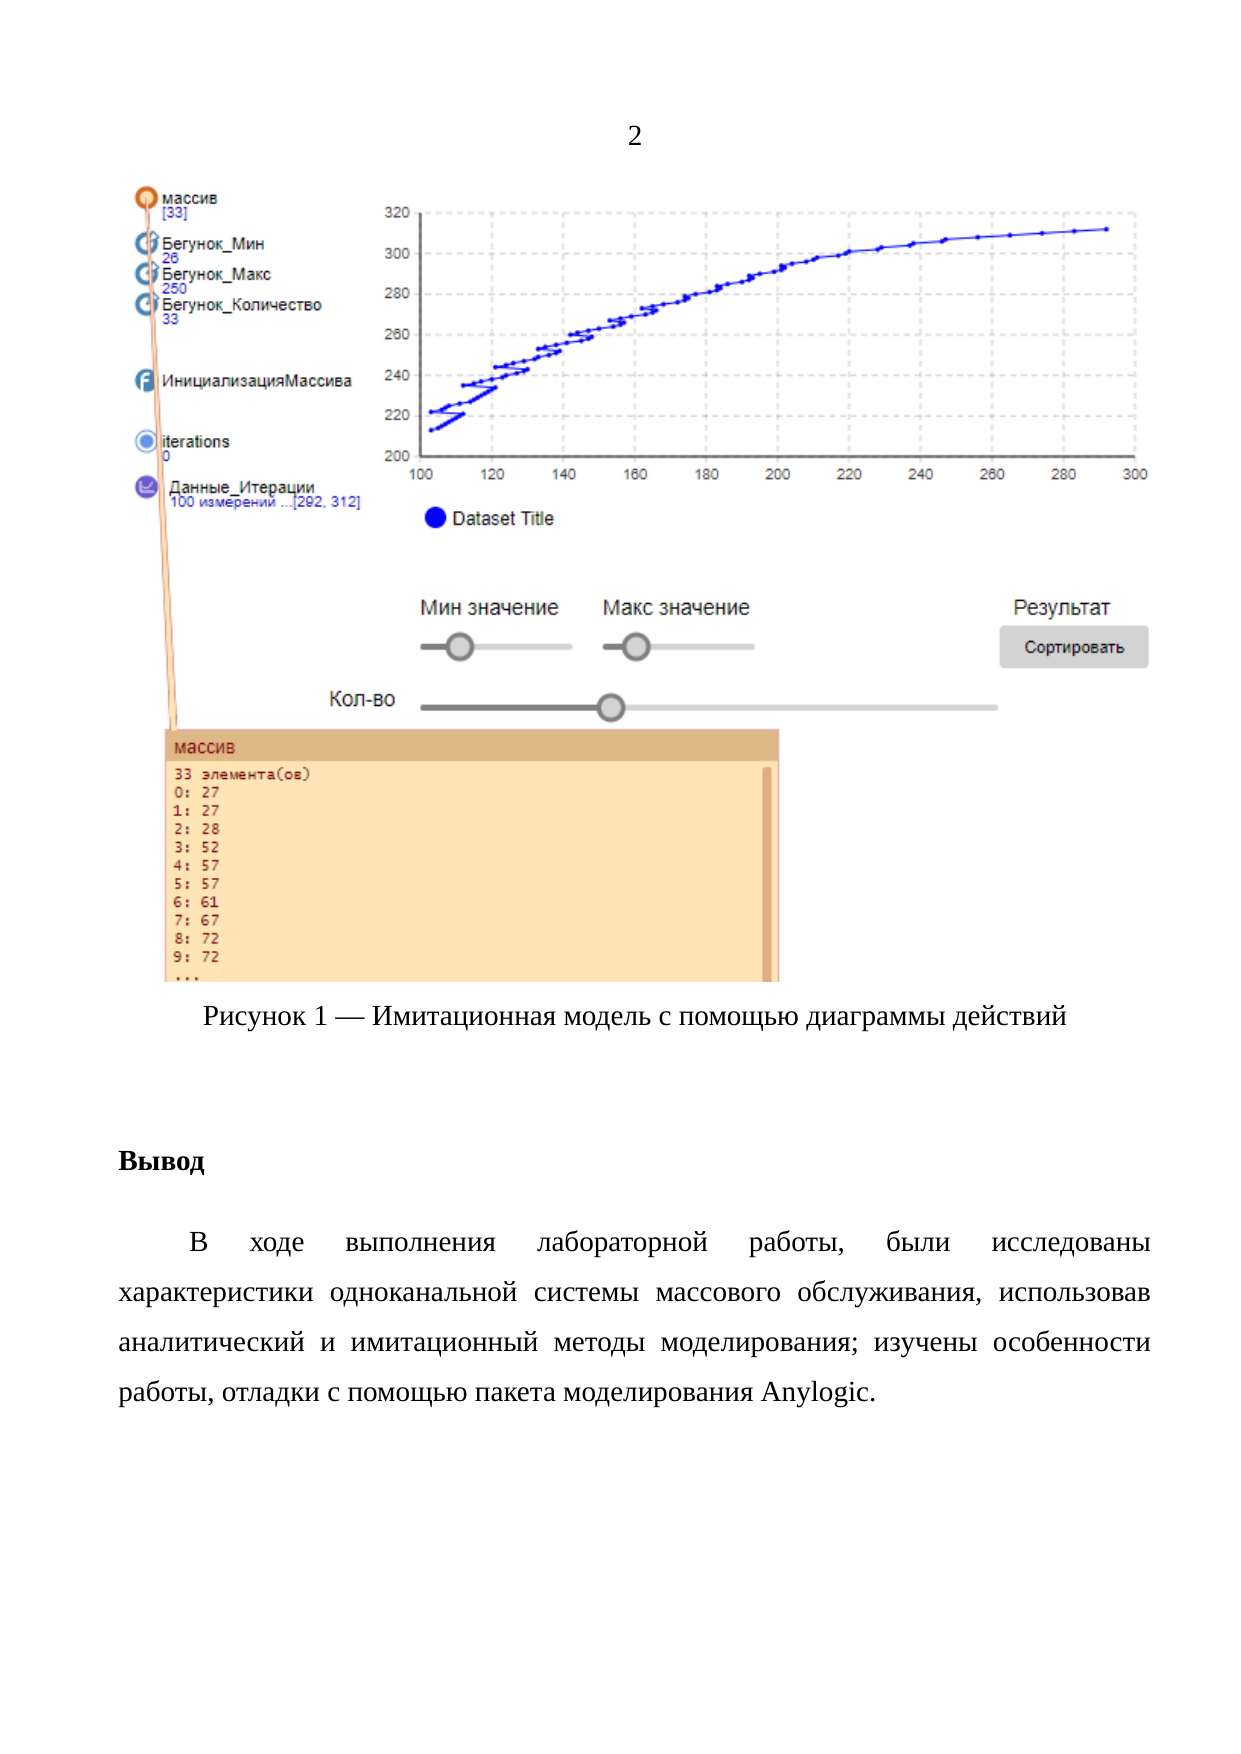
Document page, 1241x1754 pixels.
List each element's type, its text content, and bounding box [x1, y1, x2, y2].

picture [118, 164, 1152, 982]
text В ходе выполнения лабораторной работы, были исследованы характеристики одноканальной системы массового обслуживания, использовав аналитический и имитационный методы моделирования; изучены особенности работы, отладки с помощью пакета моделирования Anylogic. [118, 1224, 1152, 1408]
text Рисунок 1 — Имитационная модель с помощью диаграммы действий [118, 982, 1151, 1032]
subtitle Вывод [118, 1143, 1152, 1176]
